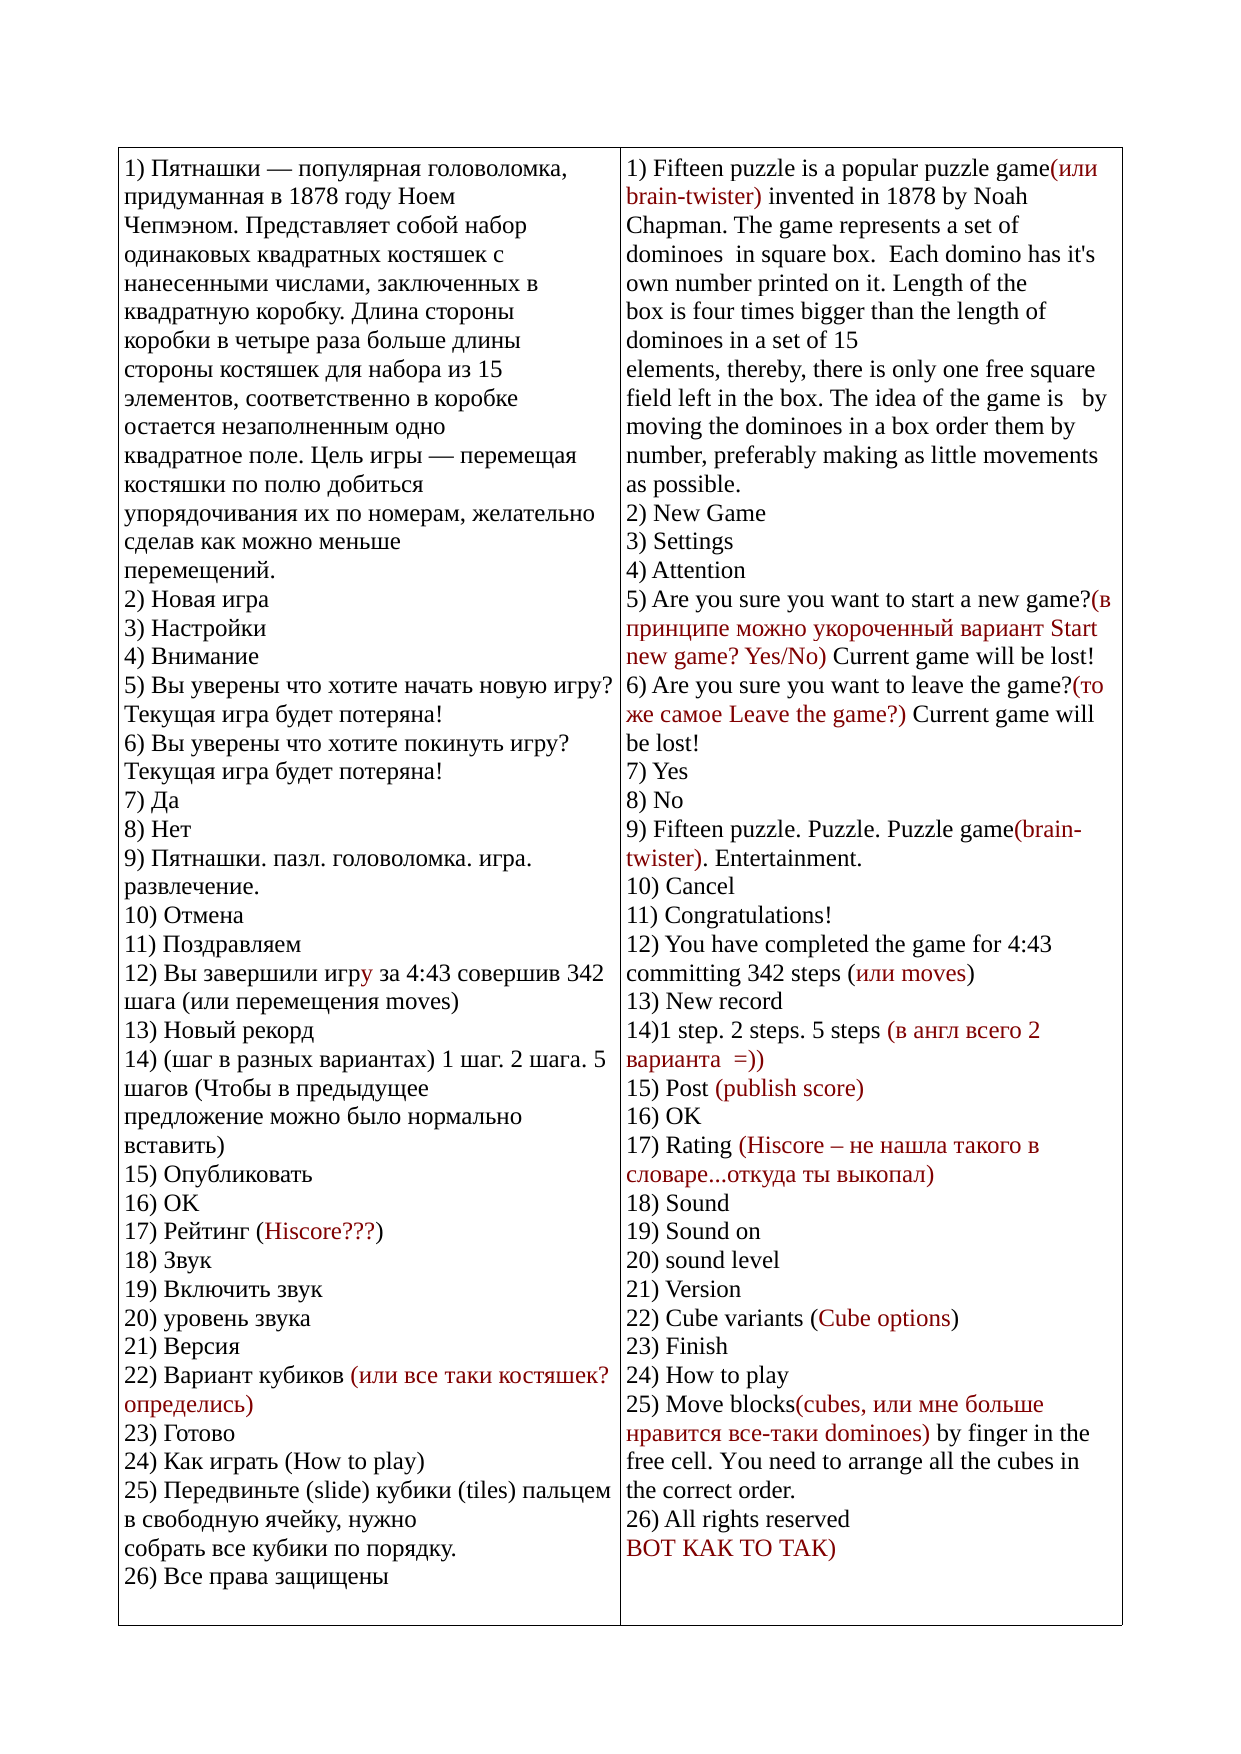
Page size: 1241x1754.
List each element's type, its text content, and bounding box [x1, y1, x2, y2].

table_header 1) Пятнашки — популярная головоломка, придуманная в 1878 году Ноем Чепмэном. Представляет собой набор одинаковых квадратных костяшек с нанесенными числами, заключенных в квадратную коробку. Длина стороны коробки в четыре раза больше длины стороны костяшек для набора из 15 элементов, соответственно в коробке остается незаполненным одно квадратное поле. Цель игры — перемещая костяшки по полю добиться упорядочивания их по номерам, желательно сделав как можно меньше перемещений. 2) Новая игра 3) Настройки 4) Внимание 5) Вы уверены что хотите начать новую игру? Текущая игра будет потеряна! 6) Вы уверены что хотите покинуть игру? Текущая игра будет потеряна! 7) Да 8) Нет 9) Пятнашки. пазл. головоломка. игра. развлечение. 10) Отмена 11) Поздравляем 12) Вы завершили игру за 4:43 совершив 342 шага (или перемещения moves) 13) Новый рекорд 14) (шаг в разных вариантах) 1 шаг. 2 шага. 5 шагов (Чтобы в предыдущее предложение можно было нормально вставить) 15) Опубликовать 16) OK 17) Рейтинг (Hiscore???) 18) Звук 19) Включить звук 20) уровень звука 21) Версия 22) Вариант кубиков (или все таки костяшек? определись) 23) Готово 24) Как играть (How to play) 25) Передвиньте (slide) кубики (tiles) пальцем в свободную ячейку, нужно собрать все кубики по порядку. 26) Все права защищены [119, 148, 620, 1625]
table_header 1) Fifteen puzzle is a popular puzzle game(или brain-twister) invented in 1878 by Noah Chapman. The game represents a set of dominoes in square box. Each domino has it's own number printed on it. Length of the box is four times bigger than the length of dominoes in a set of 15 elements, thereby, there is only one free square field left in the box. The idea of the game is by moving the dominoes in a box order them by number, preferably making as little movements as possible. 2) New Game 3) Settings 4) Attention 5) Are you sure you want to start a new game?(в принципе можно укороченный вариант Start new game? Yes/No) Current game will be lost! 6) Are you sure you want to leave the game?(то же самое Leave the game?) Current game will be lost! 7) Yes 8) No 9) Fifteen puzzle. Puzzle. Puzzle game(brain-twister). Entertainment. 10) Cancel 11) Congratulations! 12) You have completed the game for 4:43 committing 342 steps (или moves) 13) New record 14)1 step. 2 steps. 5 steps (в англ всего 2 варианта =)) 15) Post (publish score) 16) OK 17) Rating (Hiscore – не нашла такого в словаре...откуда ты выкопал) 18) Sound 19) Sound on 20) sound level 21) Version 22) Cube variants (Cube options) 23) Finish 24) How to play 25) Move blocks(cubes, или мне больше нравится все-таки dominoes) by finger in the free cell. You need to arrange all the cubes in the correct order. 26) All rights reserved ВОТ КАК ТО ТАК) [621, 148, 1122, 1625]
